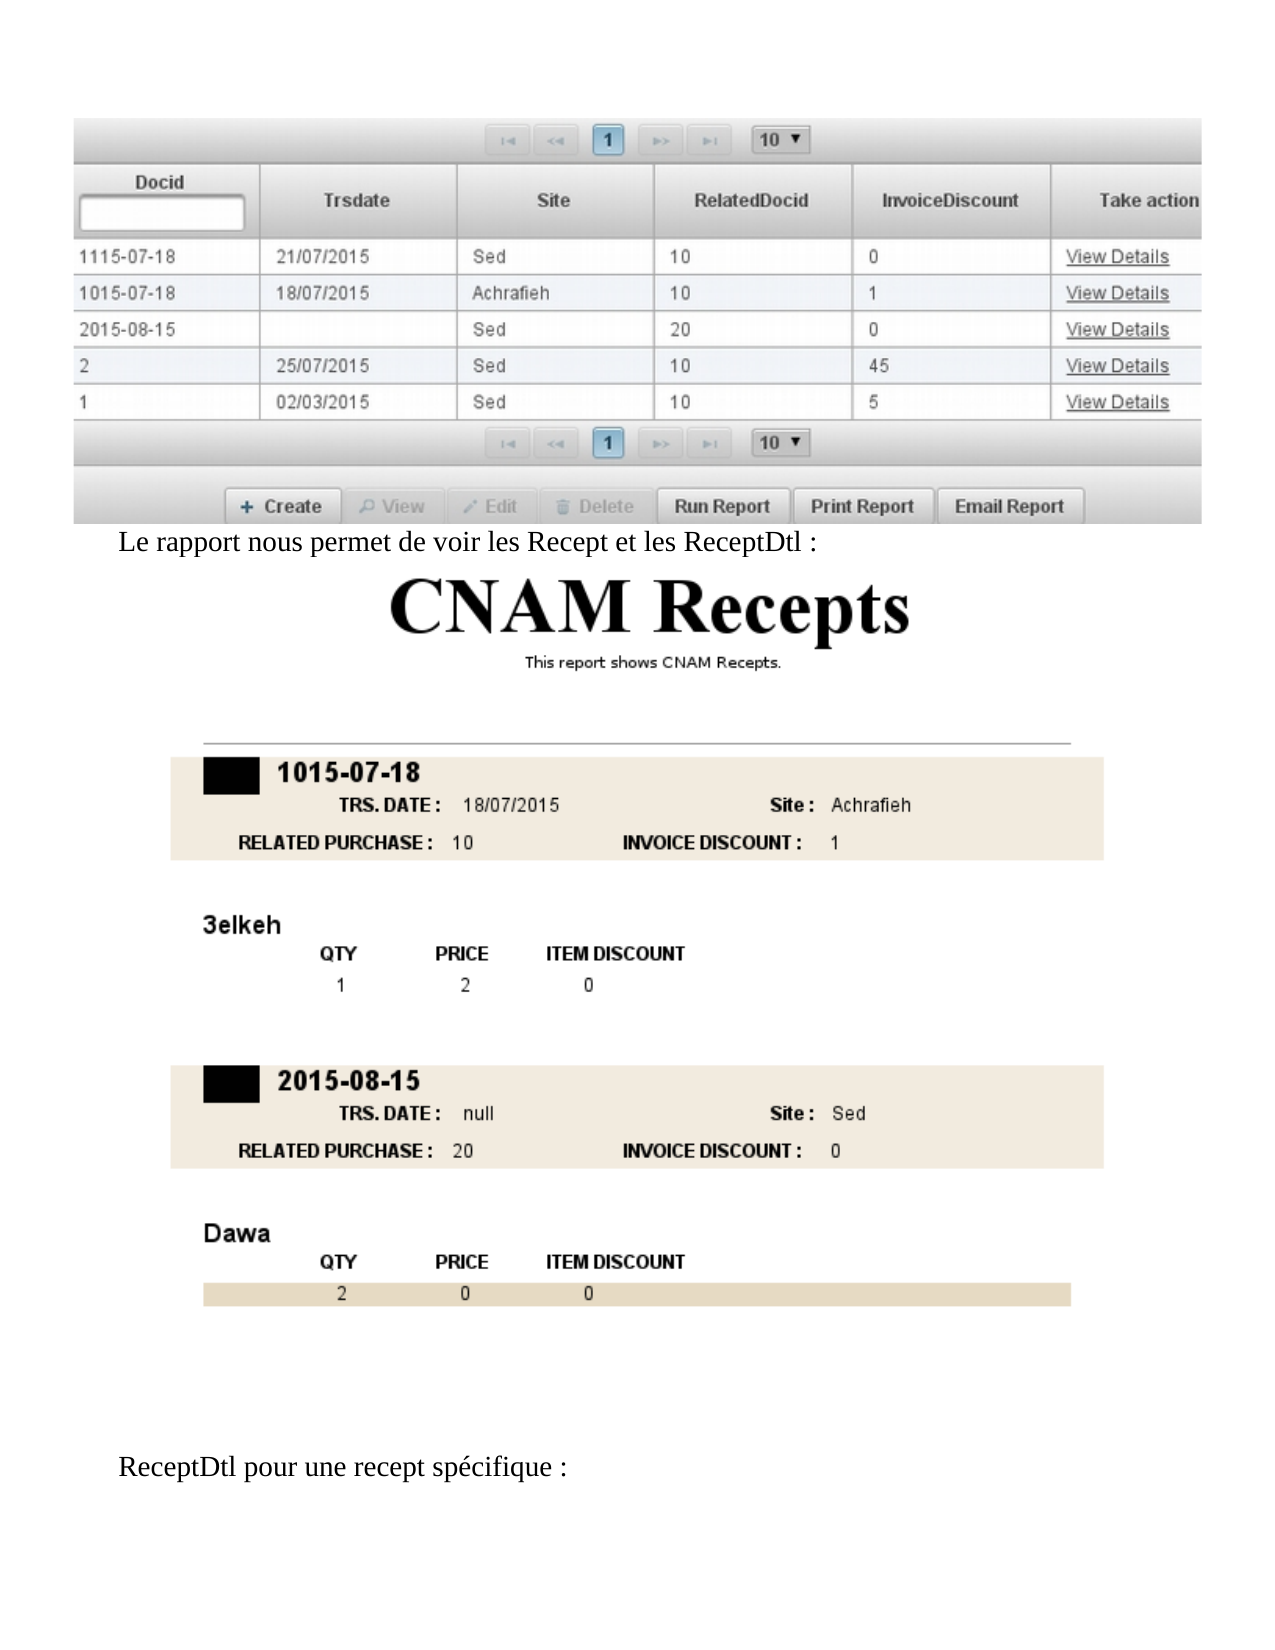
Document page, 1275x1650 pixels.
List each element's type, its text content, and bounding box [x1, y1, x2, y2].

picture [73, 118, 1202, 524]
text Le rapport nous permet de voir les Recept et les ReceptDtl : [118, 524, 1157, 557]
picture [149, 557, 1126, 1316]
text ReceptDtl pour une recept spécifique : [118, 1449, 1157, 1483]
